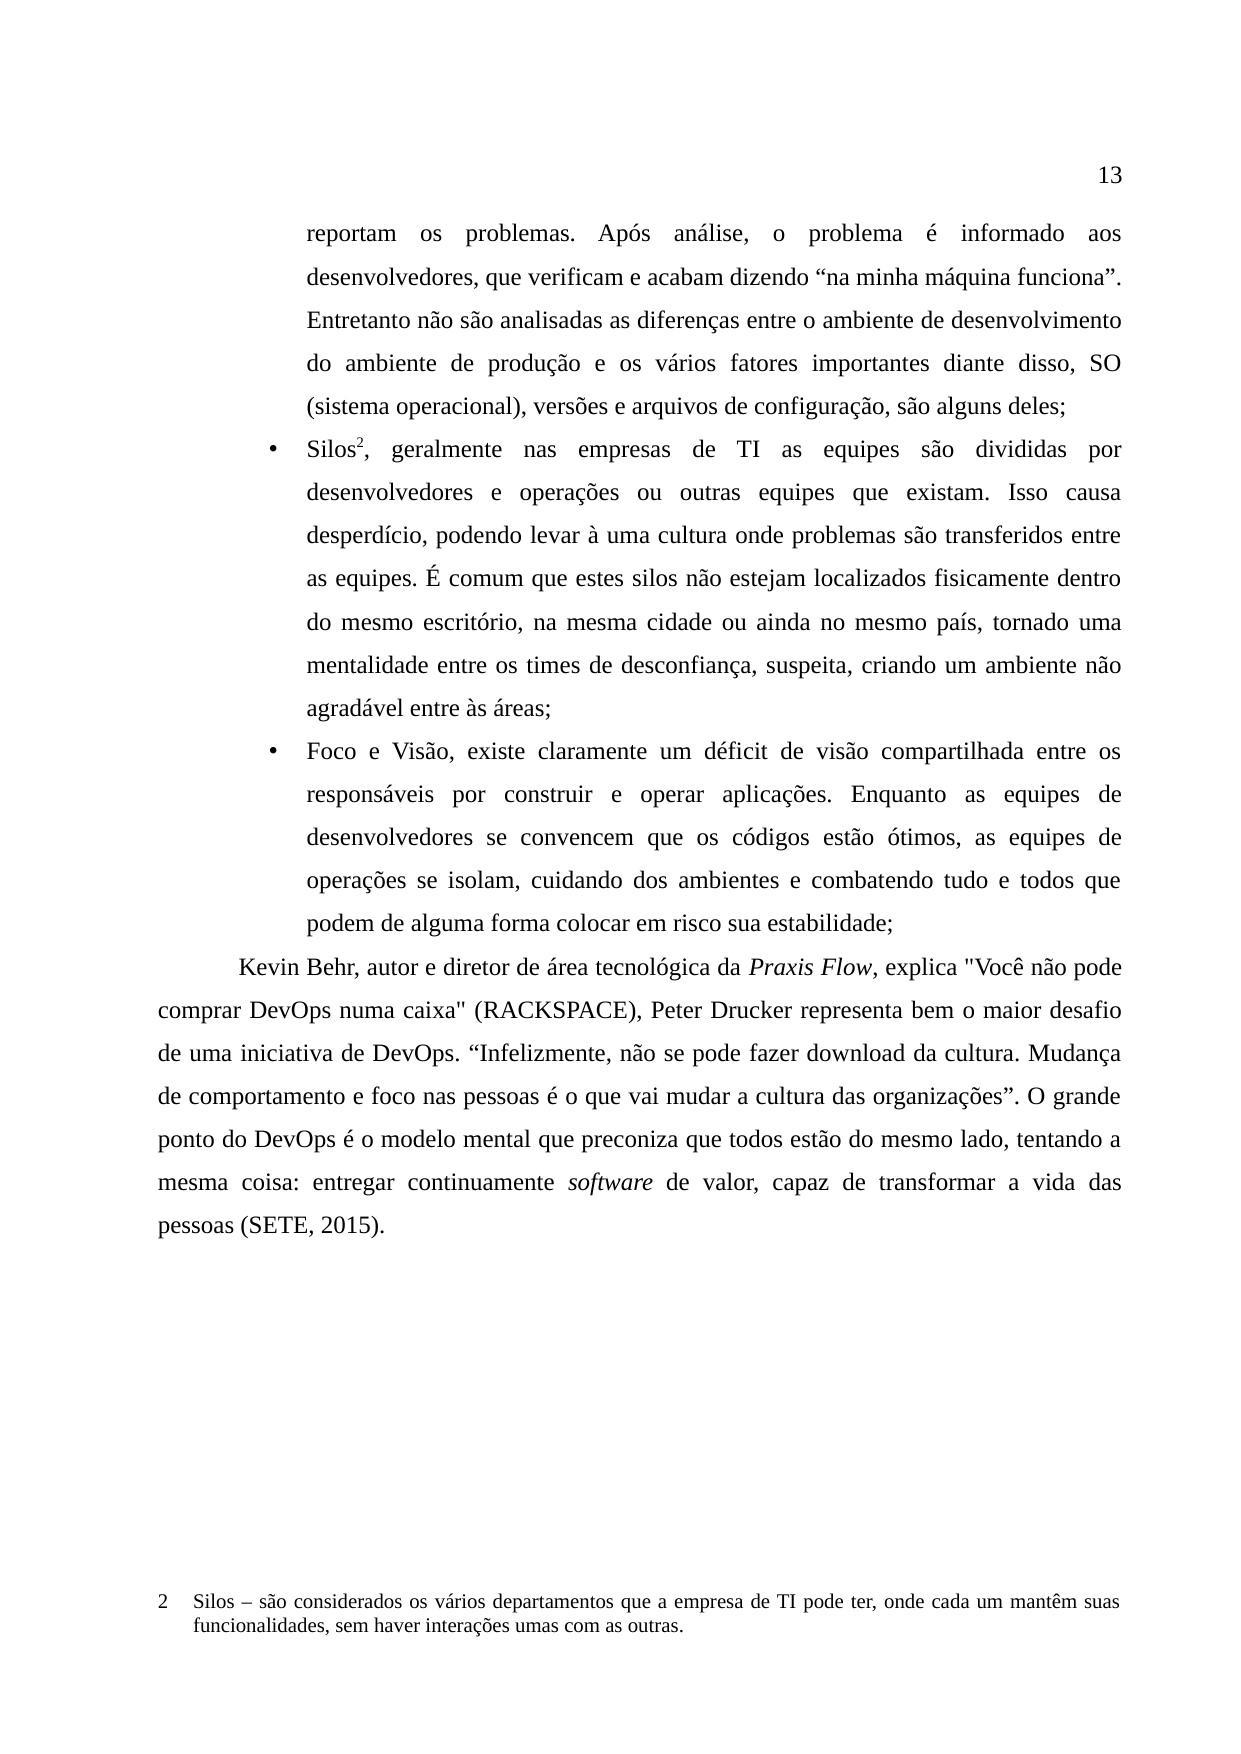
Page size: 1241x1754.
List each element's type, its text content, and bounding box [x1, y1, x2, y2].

list reportam os problemas. Após análise, o problema é informado aos desenvolvedores, que verificam e acabam dizendo “na minha máquina funciona”. Entretanto não são analisadas as diferenças entre o ambiente de desenvolvimento do ambiente de produção e os vários fatores importantes diante disso, SO (sistema operacional), versões e arquivos de configuração, são alguns deles; [269, 218, 1122, 420]
list Foco e Visão, existe claramente um déficit de visão compartilhada entre os responsáveis por construir e operar aplicações. Enquanto as equipes de desenvolvedores se convencem que os códigos estão ótimos, as equipes de operações se isolam, cuidando dos ambientes e combatendo tudo e todos que podem de alguma forma colocar em risco sua estabilidade; [269, 736, 1122, 937]
list Silos, geralmente nas empresas de TI as equipes são divididas por desenvolvedores e operações ou outras equipes que existam. Isso causa desperdício, podendo levar à uma cultura onde problemas são transferidos entre as equipes. É comum que estes silos não estejam localizados fisicamente dentro do mesmo escritório, na mesma cidade ou ainda no mesmo país, tornado uma mentalidade entre os times de desconfiança, suspeita, criando um ambiente não agradável entre às áreas; [269, 434, 1122, 722]
list Silos – são considerados os vários departamentos que a empresa de TI pode ter, onde cada um mantêm suas funcionalidades, sem haver interações umas com as outras. [158, 1589, 1122, 1637]
text Kevin Behr, autor e diretor de área tecnológica da Praxis Flow, explica "Você não pode comprar DevOps numa caixa" (RACKSPACE), Peter Drucker representa bem o maior desafio de uma iniciativa de DevOps. “Infelizmente, não se pode fazer download da cultura. Mudança de comportamento e foco nas pessoas é o que vai mudar a cultura das organizações”. O grande ponto do DevOps é o modelo mental que preconiza que todos estão do mesmo lado, tentando a mesma coisa: entregar continuamente software de valor, capaz de transformar a vida das pessoas (SETE, 2015). [158, 952, 1122, 1239]
